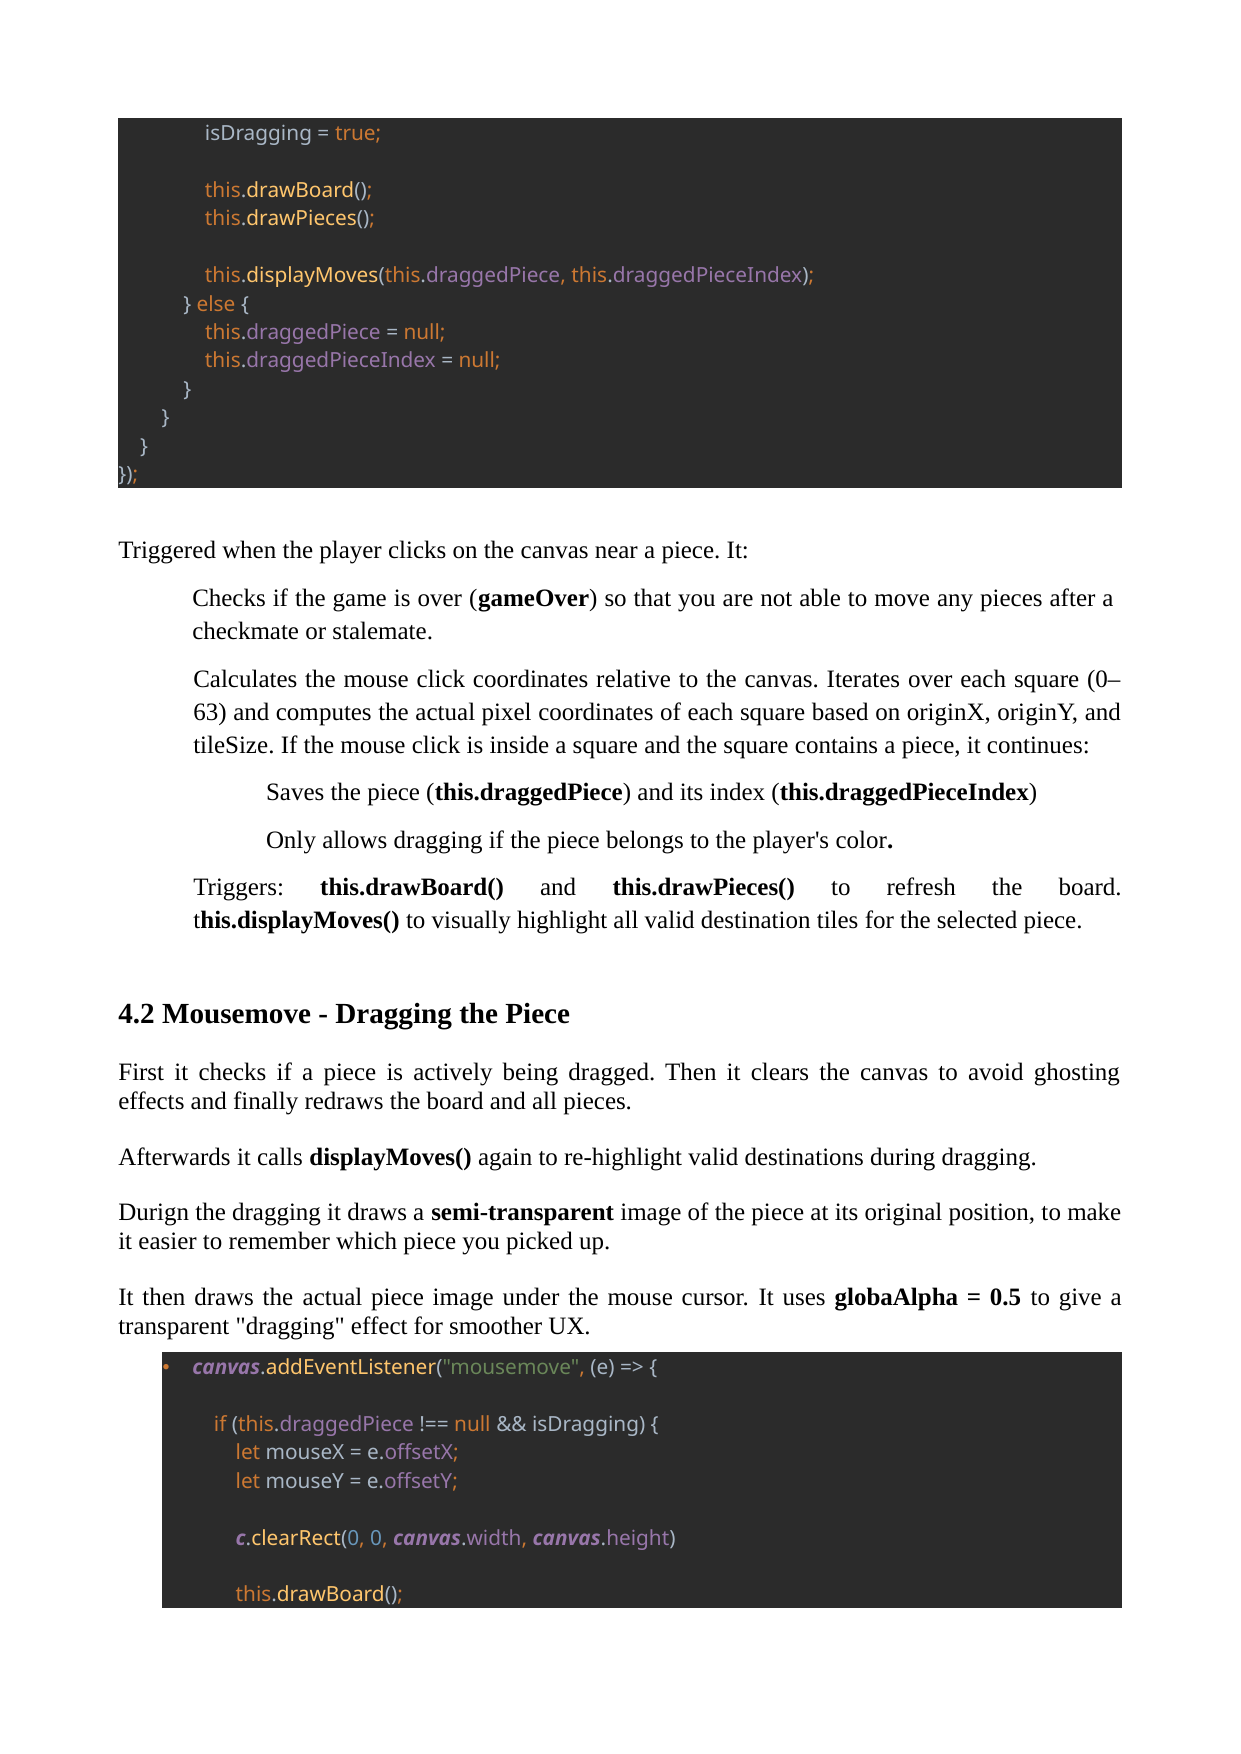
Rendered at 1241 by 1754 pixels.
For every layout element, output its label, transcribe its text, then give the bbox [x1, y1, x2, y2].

list Only allows dragging if the piece belongs to the player's color. [236, 825, 1122, 854]
list canvas.addEventListener("mousemove", (e) => { if (this.draggedPiece !== null && isDragging) { let mouseX = e.offsetX; let mouseY = e.offsetY; c.clearRect(0, 0, canvas.width, canvas.height) this.drawBoard(); [162, 1352, 1122, 1608]
list Calculates the mouse click coordinates relative to the canvas. Iterates over each square (0–63) and computes the actual pixel coordinates of each square based on originX, originY, and tileSize. If the mouse click is inside a square and the square contains a piece, it continues: [164, 664, 1122, 758]
subtitle Durign the dragging it draws a semi-transparent image of the piece at its original position, to make it easier to remember which piece you picked up. [118, 1197, 1122, 1255]
subtitle Afterwards it calls displayMoves() again to re-highlight valid destinations during dragging. [118, 1142, 1122, 1170]
text Triggered when the player clicks on the canvas near a piece. It: [118, 535, 1122, 564]
list Triggers: this.drawBoard() and this.drawPieces() to refresh the board. this.displayMoves() to visually highlight all valid destination tiles for the selected piece. [164, 872, 1122, 934]
subtitle 4.2 Mousemove - Dragging the Piece [118, 996, 1122, 1030]
text Checks if the game is over (gameOver) so that you are not able to move any pieces after a checkmate or stalemate. [118, 583, 1122, 645]
subtitle First it checks if a piece is actively being dragged. Then it clears the canvas to avoid ghosting effects and finally redraws the board and all pieces. [118, 1057, 1122, 1114]
subtitle It then draws the actual piece image under the mouse cursor. It uses globaAlpha = 0.5 to give a transparent "dragging" effect for smoother UX. [118, 1282, 1122, 1339]
list Saves the piece (this.draggedPiece) and its index (this.draggedPieceIndex) [236, 777, 1122, 806]
text isDragging = true; this.drawBoard(); this.drawPieces(); this.displayMoves(this.draggedPiece, this.draggedPieceIndex); } else { this.draggedPiece = null; this.draggedPieceIndex = null; } } } }); [118, 118, 1122, 488]
